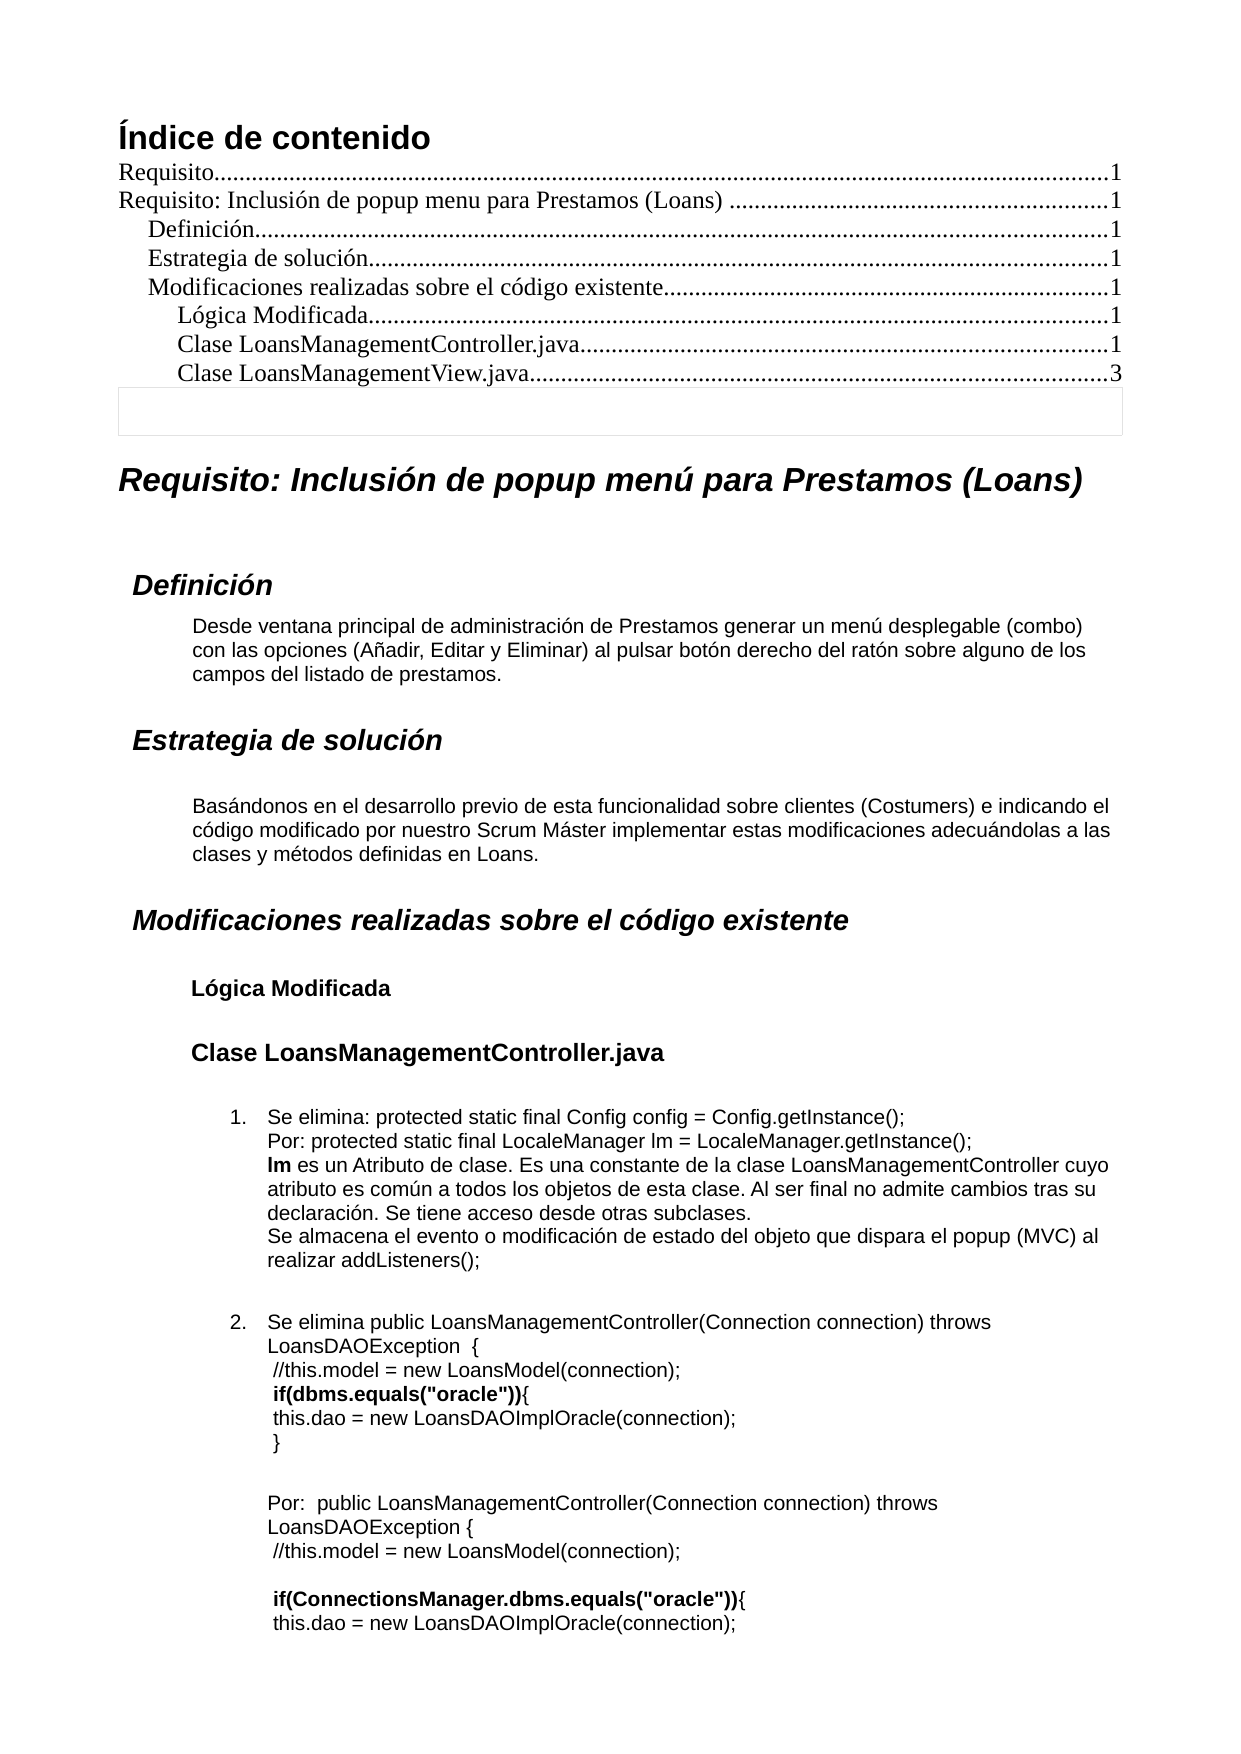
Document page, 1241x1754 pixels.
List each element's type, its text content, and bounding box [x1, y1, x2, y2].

list Por: public LoansManagementController(Connection connection) throws LoansDAOException { //this.model = new LoansModel(connection); if(ConnectionsManager.dbms.equals("oracle")){ this.dao = new LoansDAOImplOracle(connection); [229, 1491, 1122, 1635]
subtitle Estrategia de solución [132, 723, 1122, 757]
text Clase LoansManagementController.java 1 [177, 329, 1122, 358]
text Modificaciones realizadas sobre el código existente 1 [148, 272, 1122, 300]
subtitle Requisito: Inclusión de popup menú para Prestamos (Loans) [118, 460, 1122, 499]
text Desde ventana principal de administración de Prestamos generar un menú desplegable (combo) con las opciones (Añadir, Editar y Eliminar) al pulsar botón derecho del ratón sobre alguno de los campos del listado de prestamos. [192, 614, 1122, 686]
subtitle Clase LoansManagementController.java [191, 1038, 1122, 1067]
list Se elimina: protected static final Config config = Config.getInstance(); Por: protected static final LocaleManager lm = LocaleManager.getInstance(); lm es un Atributo de clase. Es una constante de la clase LoansManagementController cuyo atributo es común a todos los objetos de esta clase. Al ser final no admite cambios tras su declaración. Se tiene acceso desde otras subclases. Se almacena el evento o modificación de estado del objeto que dispara el popup (MVC) al realizar addListeners(); [229, 1104, 1122, 1272]
text Lógica Modificada 1 [177, 300, 1122, 329]
text Estrategia de solución 1 [148, 243, 1122, 272]
subtitle Modificaciones realizadas sobre el código existente [132, 903, 1122, 937]
text Requisito: Inclusión de popup menu para Prestamos (Loans) 1 [118, 185, 1122, 214]
text Requisito 1 [118, 157, 1122, 185]
text Clase LoansManagementView.java 3 [177, 358, 1122, 387]
subtitle Definición [132, 568, 1122, 601]
subtitle Lógica Modificada [191, 974, 1122, 1001]
text Basándonos en el desarrollo previo de esta funcionalidad sobre clientes (Costumers) e indicando el código modificado por nuestro Scrum Máster implementar estas modificaciones adecuándolas a las clases y métodos definidas en Loans. [192, 794, 1122, 866]
subtitle Índice de contenido [118, 118, 1122, 157]
text Definición 1 [148, 214, 1122, 243]
list Se elimina public LoansManagementController(Connection connection) throws LoansDAOException { //this.model = new LoansModel(connection); if(dbms.equals("oracle")){ this.dao = new LoansDAOImplOracle(connection); } [229, 1310, 1122, 1453]
